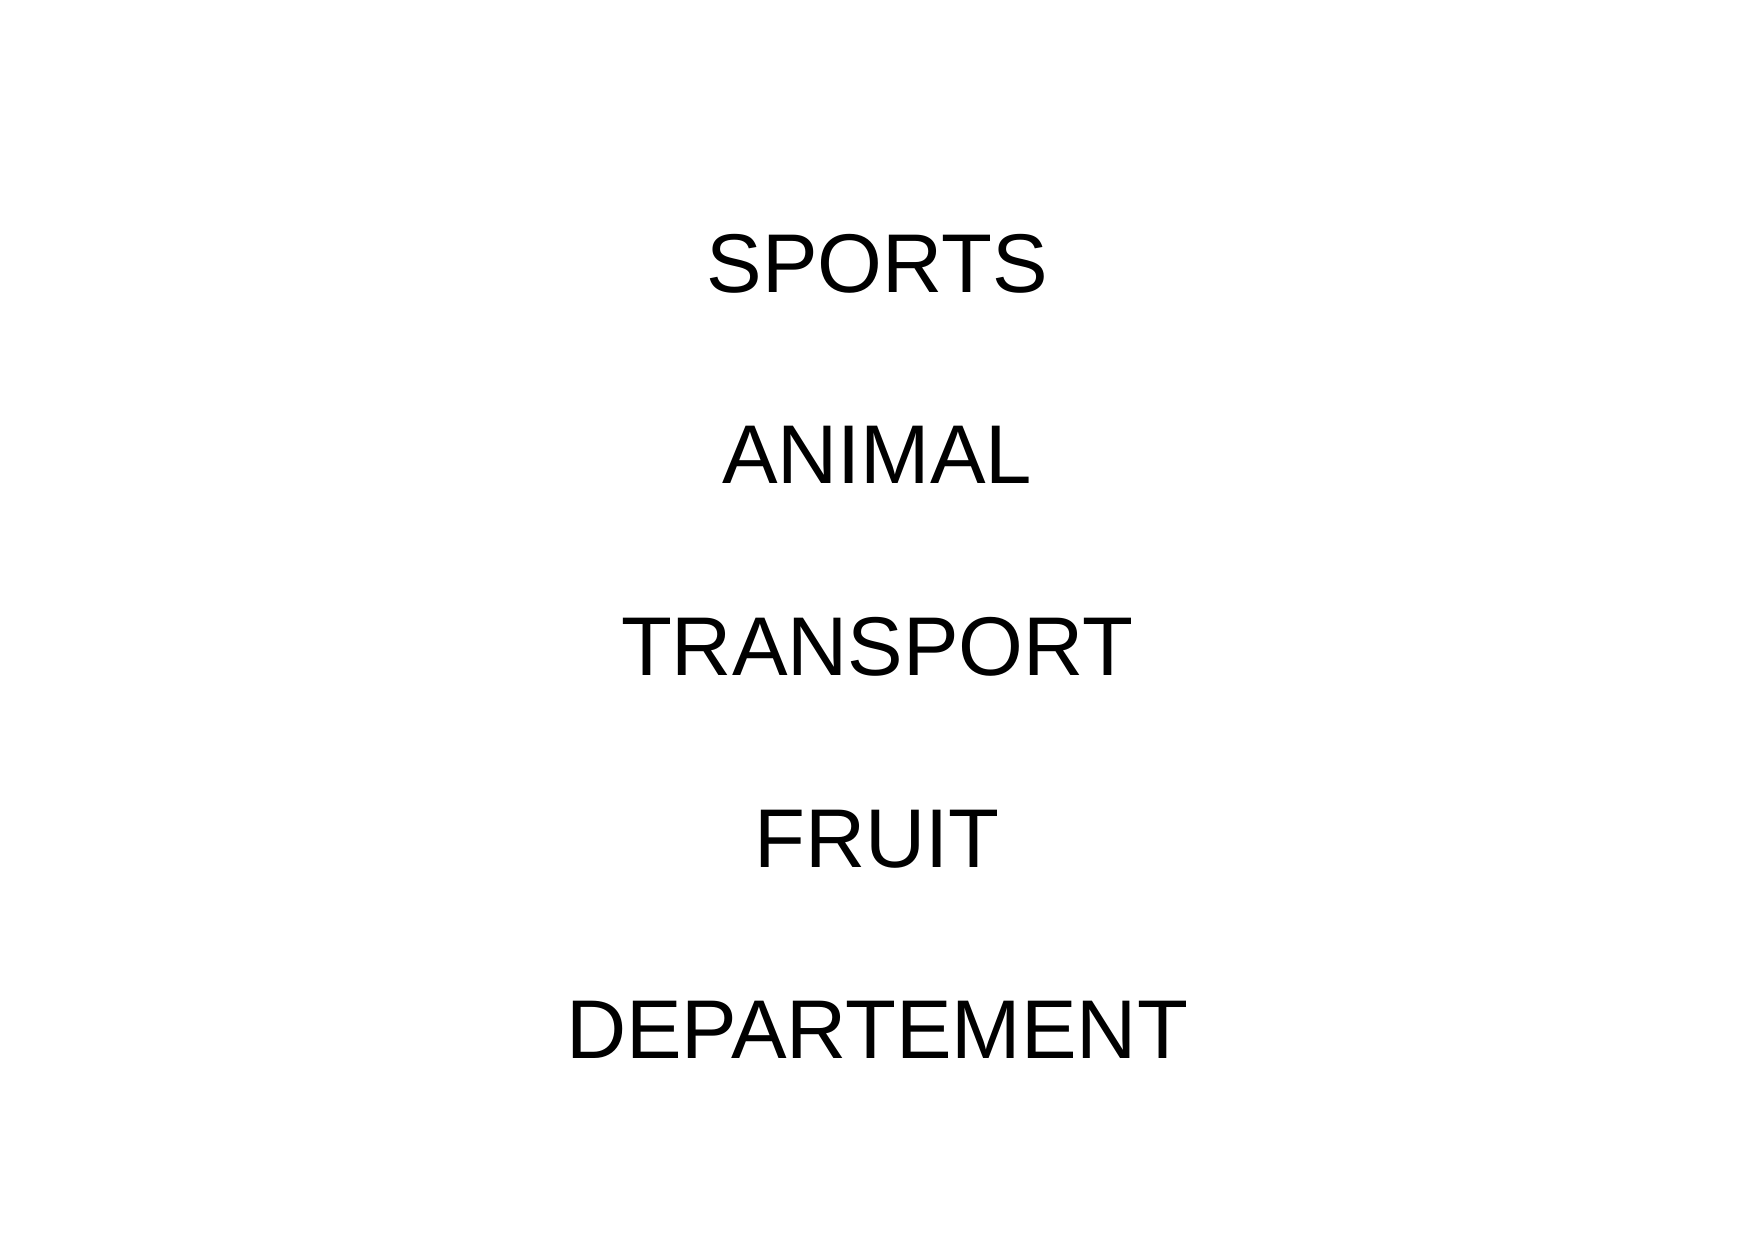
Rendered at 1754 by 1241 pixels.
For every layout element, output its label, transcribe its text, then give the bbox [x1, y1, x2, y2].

text DEPARTEMENT [118, 981, 1636, 1076]
text FRUIT [118, 789, 1636, 885]
text ANIMAL [118, 406, 1636, 501]
text SPORTS [118, 214, 1636, 310]
text TRANSPORT [118, 597, 1636, 693]
